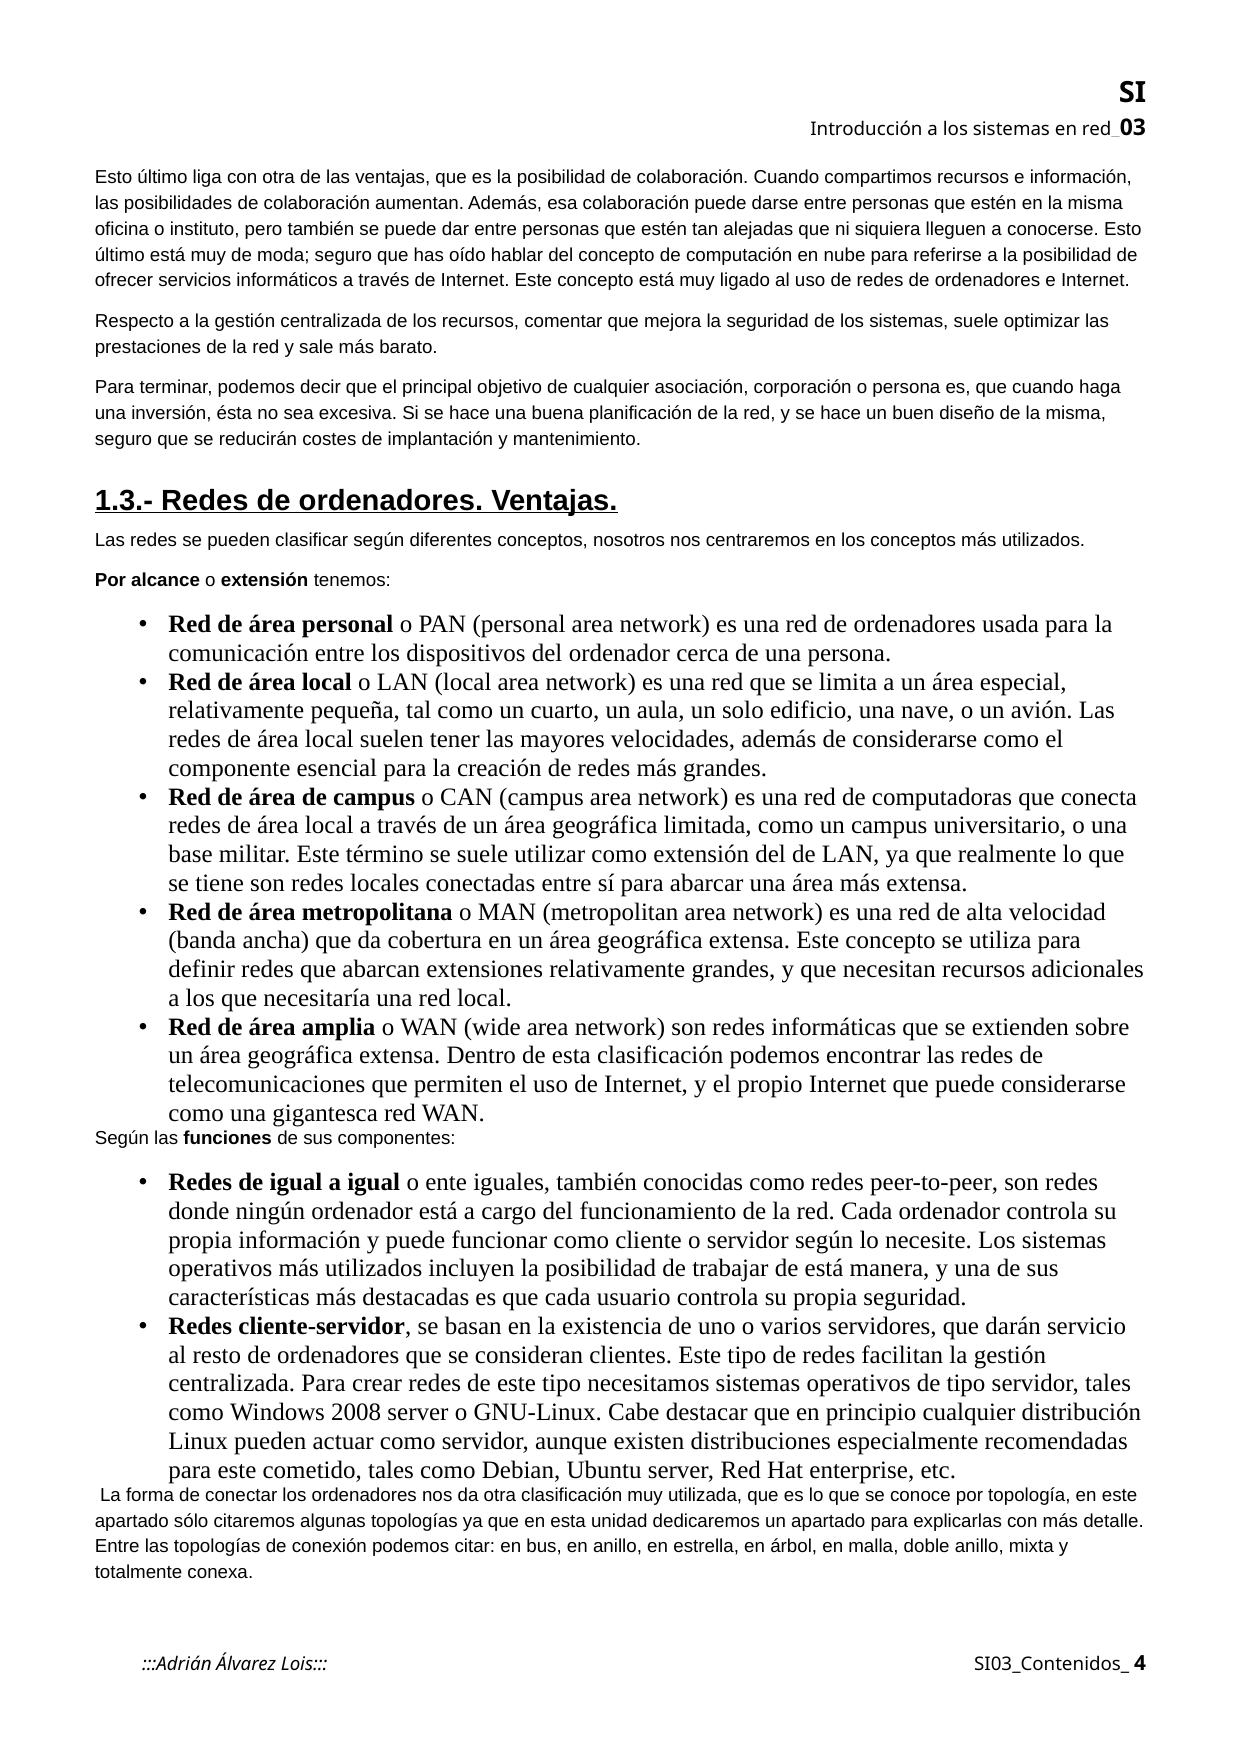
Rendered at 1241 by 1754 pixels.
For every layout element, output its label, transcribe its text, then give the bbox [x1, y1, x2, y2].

list Redes de igual a igual o ente iguales, también conocidas como redes peer-to-peer, son redes donde ningún ordenador está a cargo del funcionamiento de la red. Cada ordenador controla su propia información y puede funcionar como cliente o servidor según lo necesite. Los sistemas operativos más utilizados incluyen la posibilidad de trabajar de está manera, y una de sus características más destacadas es que cada usuario controla su propia seguridad. [139, 1167, 1146, 1311]
text Por alcance o extensión tenemos: [94, 569, 1146, 591]
text Respecto a la gestión centralizada de los recursos, comentar que mejora la seguridad de los sistemas, suele optimizar las prestaciones de la red y sale más barato. [94, 309, 1146, 357]
text La forma de conectar los ordenadores nos da otra clasificación muy utilizada, que es lo que se conoce por topología, en este apartado sólo citaremos algunas topologías ya que en esta unidad dedicaremos un apartado para explicarlas con más detalle. Entre las topologías de conexión podemos citar: en bus, en anillo, en estrella, en árbol, en malla, doble anillo, mixta y totalmente conexa. [94, 1483, 1146, 1583]
list Red de área de campus o CAN (campus area network) es una red de computadoras que conecta redes de área local a través de un área geográfica limitada, como un campus universitario, o una base militar. Este término se suele utilizar como extensión del de LAN, ya que realmente lo que se tiene son redes locales conectadas entre sí para abarcar una área más extensa. [139, 782, 1146, 897]
text Las redes se pueden clasificar según diferentes conceptos, nosotros nos centraremos en los conceptos más utilizados. [94, 528, 1146, 550]
text Para terminar, podemos decir que el principal objetivo de cualquier asociación, corporación o persona es, que cuando haga una inversión, ésta no sea excesiva. Si se hace una buena planificación de la red, y se hace un buen diseño de la misma, seguro que se reducirán costes de implantación y mantenimiento. [94, 376, 1146, 449]
text Según las funciones de sus componentes: [94, 1127, 1146, 1148]
list Redes cliente-servidor, se basan en la existencia de uno o varios servidores, que darán servicio al resto de ordenadores que se consideran clientes. Este tipo de redes facilitan la gestión centralizada. Para crear redes de este tipo necesitamos sistemas operativos de tipo servidor, tales como Windows 2008 server o GNU-Linux. Cabe destacar que en principio cualquier distribución Linux pueden actuar como servidor, aunque existen distribuciones especialmente recomendadas para este cometido, tales como Debian, Ubuntu server, Red Hat enterprise, etc. [139, 1311, 1146, 1483]
list Red de área personal o PAN (personal area network) es una red de ordenadores usada para la comunicación entre los dispositivos del ordenador cerca de una persona. [139, 609, 1146, 667]
list Red de área amplia o WAN (wide area network) son redes informáticas que se extienden sobre un área geográfica extensa. Dentro de esta clasificación podemos encontrar las redes de telecomunicaciones que permiten el uso de Internet, y el propio Internet que puede considerarse como una gigantesca red WAN. [139, 1012, 1146, 1127]
list Red de área metropolitana o MAN (metropolitan area network) es una red de alta velocidad (banda ancha) que da cobertura en un área geográfica extensa. Este concepto se utiliza para definir redes que abarcan extensiones relativamente grandes, y que necesitan recursos adicionales a los que necesitaría una red local. [139, 897, 1146, 1012]
list Red de área local o LAN (local area network) es una red que se limita a un área especial, relativamente pequeña, tal como un cuarto, un aula, un solo edificio, una nave, o un avión. Las redes de área local suelen tener las mayores velocidades, además de considerarse como el componente esencial para la creación de redes más grandes. [139, 667, 1146, 782]
subtitle 1.3.- Redes de ordenadores. Ventajas. [94, 482, 1146, 516]
text Esto último liga con otra de las ventajas, que es la posibilidad de colaboración. Cuando compartimos recursos e información, las posibilidades de colaboración aumentan. Además, esa colaboración puede darse entre personas que estén en la misma oficina o instituto, pero también se puede dar entre personas que estén tan alejadas que ni siquiera lleguen a conocerse. Esto último está muy de moda; seguro que has oído hablar del concepto de computación en nube para referirse a la posibilidad de ofrecer servicios informáticos a través de Internet. Este concepto está muy ligado al uso de redes de ordenadores e Internet. [94, 166, 1146, 291]
